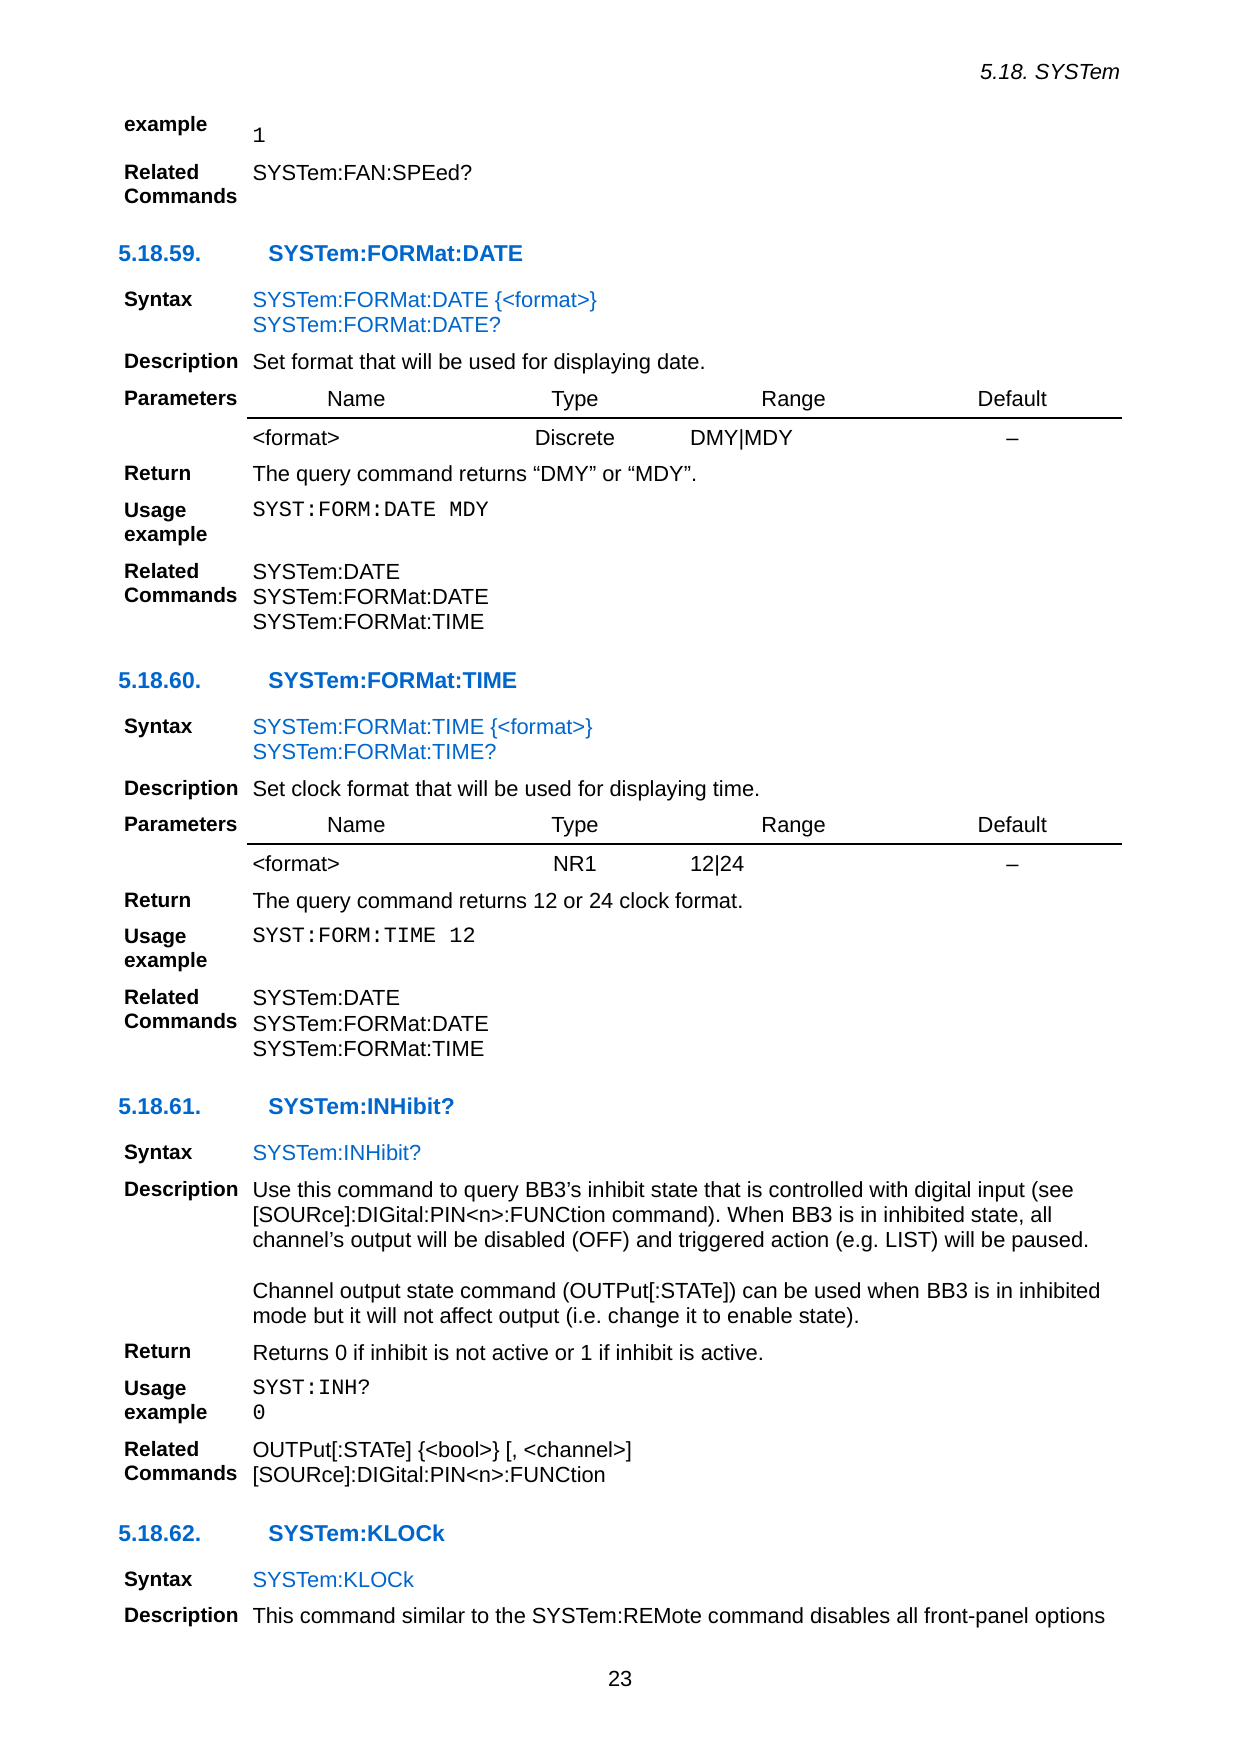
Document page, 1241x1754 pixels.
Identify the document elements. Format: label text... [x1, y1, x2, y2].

table_cell This command similar to the SYSTem:REMote command disables all front-panel options [247, 1598, 1122, 1634]
table_cell – [903, 845, 1122, 882]
table_cell Range [684, 806, 903, 843]
table_cell Default [903, 806, 1122, 843]
table_cell Type [465, 806, 684, 843]
table_cell Related Commands [118, 154, 247, 214]
table_cell DMY|MDY [684, 419, 903, 455]
table_cell The query command returns 12 or 24 clock format. [247, 882, 1122, 918]
table_header SYSTem:FORMat:TIME {<format>} SYSTem:FORMat:TIME? [247, 708, 1122, 770]
table_header Syntax [118, 1134, 247, 1171]
table_cell Returns 0 if inhibit is not active or 1 if inhibit is active. [247, 1334, 1122, 1370]
table_cell The query command returns “DMY” or “MDY”. [247, 455, 1122, 492]
table_cell Return [118, 455, 247, 492]
table_cell 12|24 [684, 845, 903, 882]
table_cell Usage example [118, 1370, 247, 1431]
table_cell Description [118, 1598, 247, 1634]
table_cell Description [118, 1171, 247, 1334]
table_cell Set format that will be used for displaying date. [247, 343, 1122, 380]
table_cell Default [903, 380, 1122, 417]
table_cell 1 [247, 106, 1122, 154]
subtitle SYSTem:KLOCk [118, 1520, 1122, 1546]
table_cell <format> [247, 419, 465, 455]
table_cell Return [118, 882, 247, 918]
table_cell Set clock format that will be used for displaying time. [247, 770, 1122, 806]
table_cell SYSTem:DATE SYSTem:FORMat:DATE SYSTem:FORMat:TIME [247, 980, 1122, 1067]
table_cell SYST:FORM:DATE MDY [247, 492, 1122, 553]
table_cell [118, 417, 247, 455]
table_cell <format> [247, 845, 465, 882]
table_header Syntax [118, 281, 247, 343]
table_cell Discrete [465, 419, 684, 455]
table_cell SYST:INH? 0 [247, 1370, 1122, 1431]
table_cell OUTPut[:STATe] {<bool>} [, <channel>] [SOURce]:DIGital:PIN<n>:FUNCtion [247, 1431, 1122, 1493]
table_cell – [903, 419, 1122, 455]
table_cell Related Commands [118, 980, 247, 1067]
table_cell Parameters [118, 380, 247, 417]
subtitle SYSTem:FORMat:TIME [118, 667, 1122, 693]
table_cell Use this command to query BB3’s inhibit state that is controlled with digital input (see [SOURce]:DIGital:PIN<n>:FUNCtion command). When BB3 is in inhibited state, all channel’s output will be disabled (OFF) and triggered action (e.g. LIST) will be paused. Channel output state command (OUTPut[:STATe]) can be used when BB3 is in inhibited mode but it will not affect output (i.e. change it to enable state). [247, 1171, 1122, 1334]
table_cell SYSTem:FAN:SPEed? [247, 154, 1122, 214]
table_cell Related Commands [118, 1431, 247, 1493]
table_cell Related Commands [118, 553, 247, 640]
table_cell Usage example [118, 492, 247, 553]
table_cell Range [684, 380, 903, 417]
table_cell Description [118, 770, 247, 806]
table_cell SYST:FORM:TIME 12 [247, 919, 1122, 979]
table_cell [118, 843, 247, 882]
table_cell Name [247, 380, 465, 417]
table_cell Parameters [118, 806, 247, 843]
table_cell SYSTem:DATE SYSTem:FORMat:DATE SYSTem:FORMat:TIME [247, 553, 1122, 640]
table_header Syntax [118, 708, 247, 770]
table_cell Name [247, 806, 465, 843]
table_cell Description [118, 343, 247, 380]
table_header SYSTem:INHibit? [247, 1134, 1122, 1171]
table_header SYSTem:KLOCk [247, 1561, 1122, 1598]
table_cell Usage example [118, 919, 247, 979]
table_cell Type [465, 380, 684, 417]
table_cell Return [118, 1334, 247, 1370]
table_cell example [118, 106, 247, 154]
subtitle SYSTem:INHibit? [118, 1093, 1122, 1119]
table_cell NR1 [465, 845, 684, 882]
subtitle SYSTem:FORMat:DATE [118, 240, 1122, 267]
table_header Syntax [118, 1561, 247, 1598]
table_header SYSTem:FORMat:DATE {<format>} SYSTem:FORMat:DATE? [247, 281, 1122, 343]
